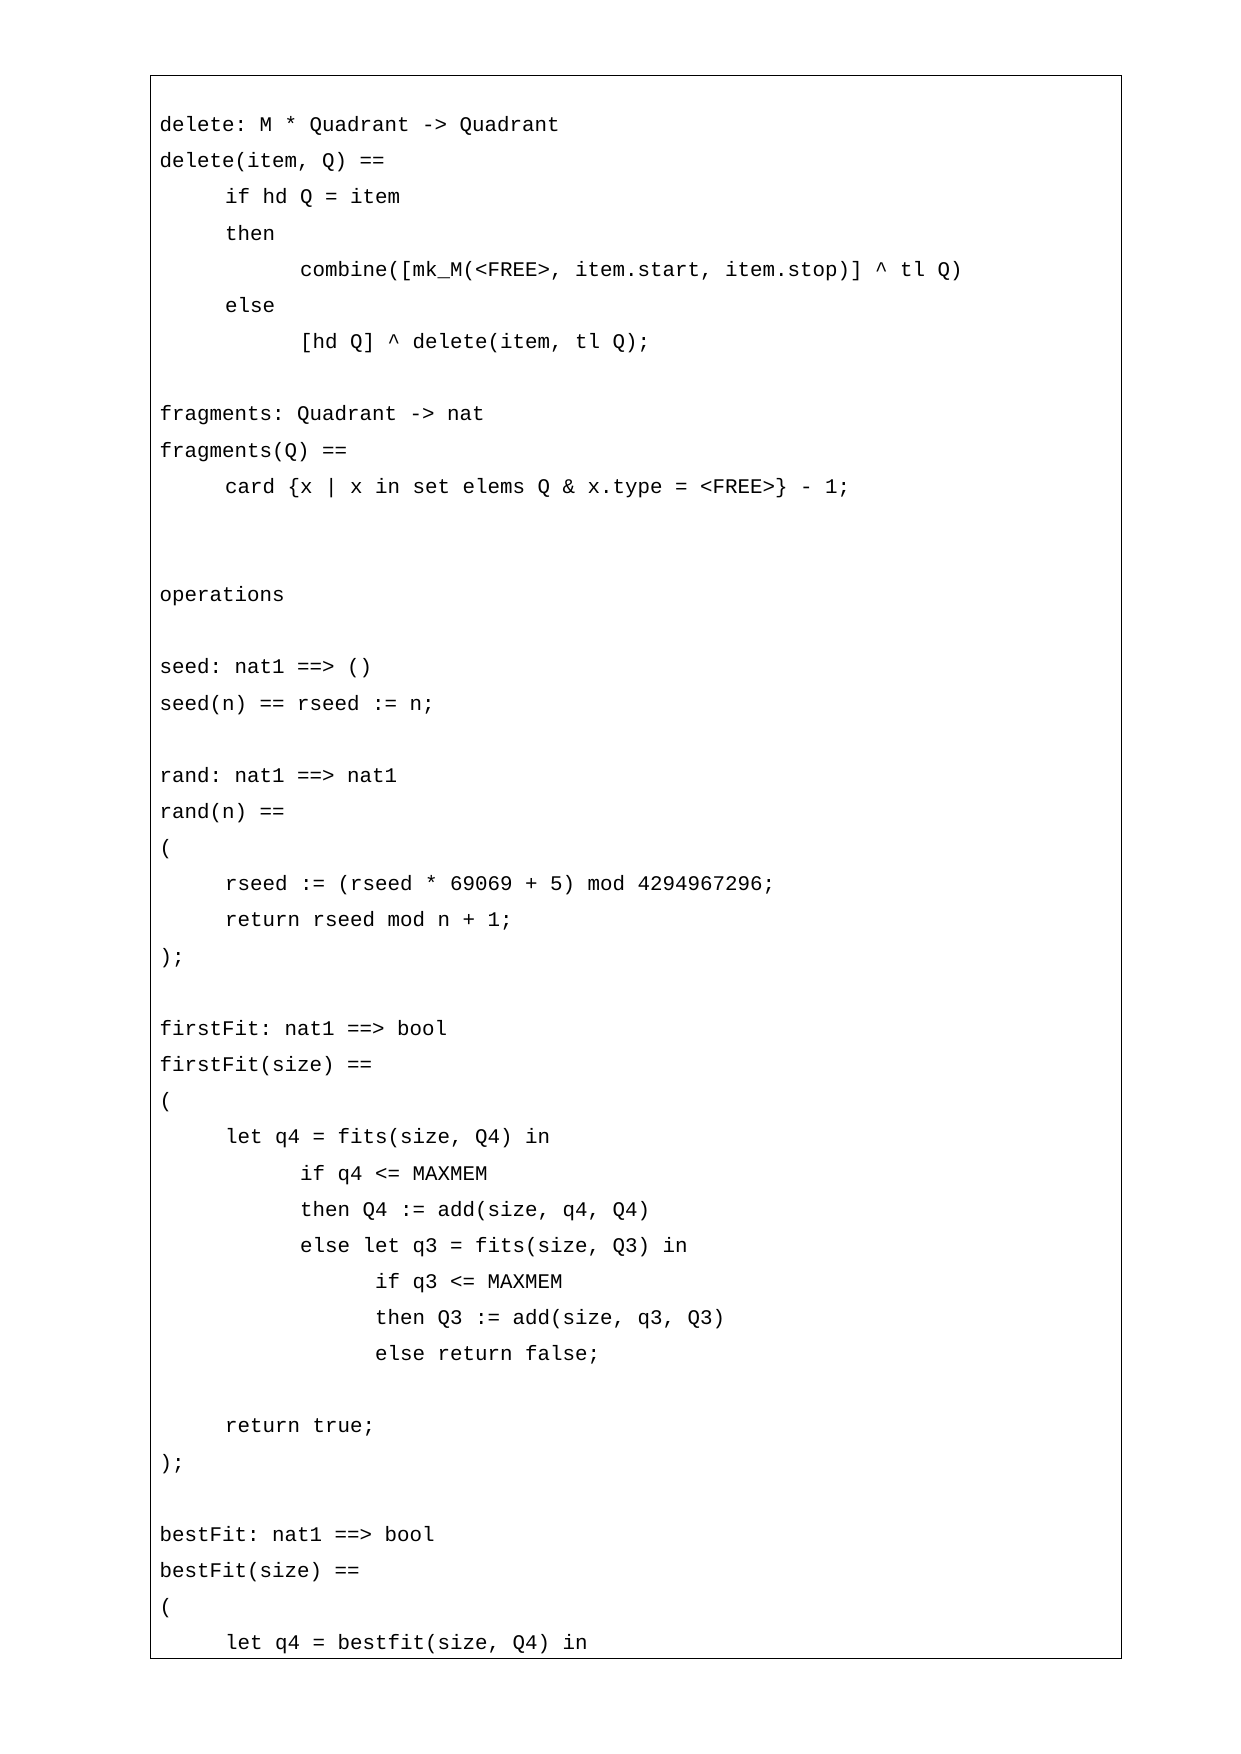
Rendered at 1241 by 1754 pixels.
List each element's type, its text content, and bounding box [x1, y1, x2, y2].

text else [151, 292, 1121, 319]
text let q4 = bestfit(size, Q4) in [151, 1629, 1121, 1658]
text else return false; [151, 1340, 1121, 1367]
text bestFit(size) == [151, 1557, 1121, 1584]
text card {x | x in set elems Q & x.type = <FREE>} - 1; [151, 473, 1121, 499]
text then Q4 := add(size, q4, Q4) [151, 1196, 1121, 1222]
text let q4 = fits(size, Q4) in [151, 1123, 1121, 1150]
text seed: nat1 ==> () [151, 653, 1121, 680]
text delete(item, Q) == [151, 147, 1121, 174]
text ( [151, 1087, 1121, 1114]
text bestFit: nat1 ==> bool [151, 1521, 1121, 1548]
text combine([mk_M(<FREE>, item.start, item.stop)] ^ tl Q) [151, 256, 1121, 282]
text return true; [151, 1412, 1121, 1439]
text if q4 <= MAXMEM [151, 1159, 1121, 1186]
text operations [151, 581, 1121, 608]
text [hd Q] ^ delete(item, tl Q); [151, 328, 1121, 355]
text if hd Q = item [151, 183, 1121, 210]
text else let q3 = fits(size, Q3) in [151, 1232, 1121, 1258]
text return rseed mod n + 1; [151, 906, 1121, 933]
text rand: nat1 ==> nat1 [151, 762, 1121, 788]
text ); [151, 1448, 1121, 1475]
text firstFit: nat1 ==> bool [151, 1015, 1121, 1042]
text fragments(Q) == [151, 436, 1121, 463]
text rseed := (rseed * 69069 + 5) mod 4294967296; [151, 870, 1121, 897]
text seed(n) == rseed := n; [151, 689, 1121, 716]
text ( [151, 834, 1121, 861]
text ( [151, 1593, 1121, 1620]
text rand(n) == [151, 798, 1121, 825]
text delete: M * Quadrant -> Quadrant [151, 111, 1121, 138]
text fragments: Quadrant -> nat [151, 400, 1121, 427]
text ); [151, 942, 1121, 969]
text if q3 <= MAXMEM [151, 1268, 1121, 1294]
text firstFit(size) == [151, 1051, 1121, 1078]
text then [151, 219, 1121, 246]
text then Q3 := add(size, q3, Q3) [151, 1304, 1121, 1331]
